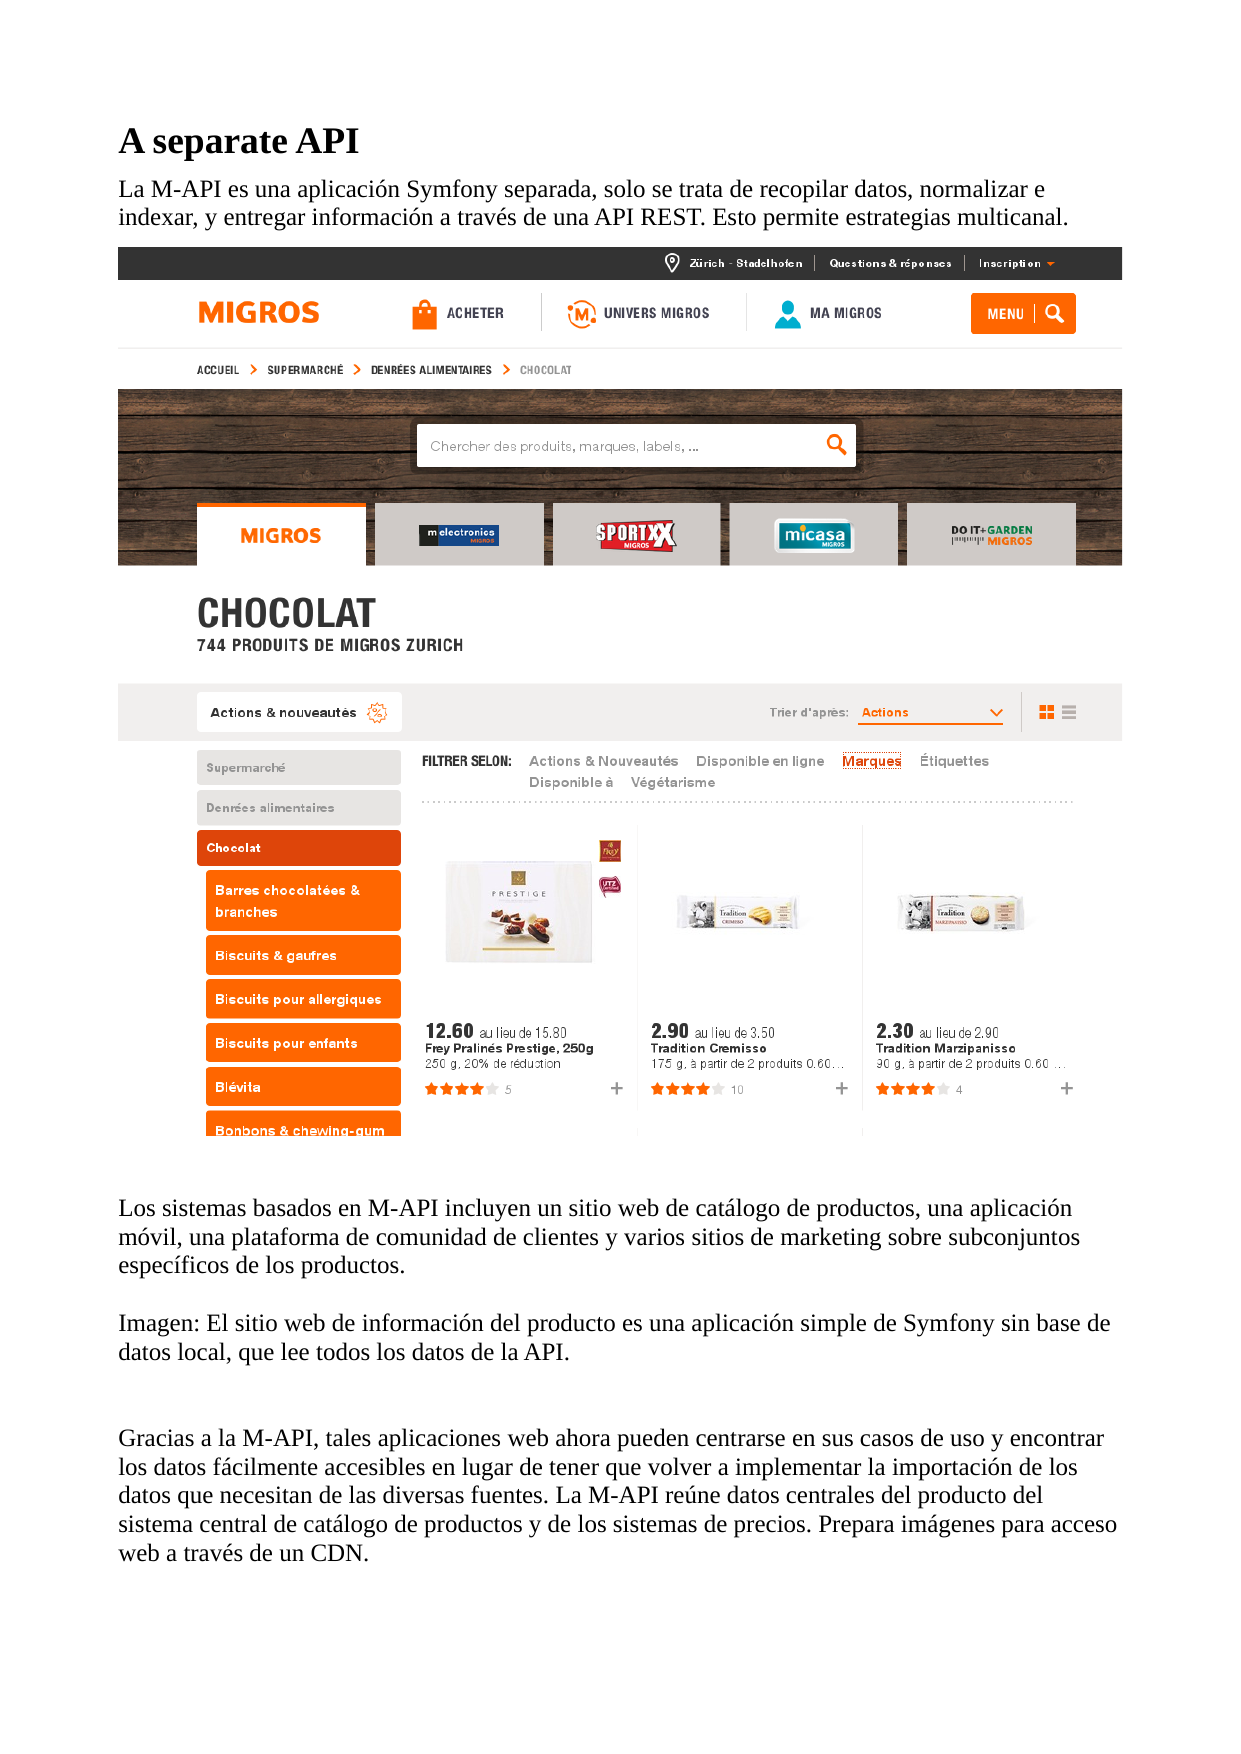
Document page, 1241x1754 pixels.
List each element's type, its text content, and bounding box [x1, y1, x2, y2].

subtitle A separate API [118, 118, 1122, 161]
text La M-API es una aplicación Symfony separada, solo se trata de recopilar datos, normalizar e indexar, y entregar información a través de una API REST. Esto permite estrategias multicanal. [118, 174, 1122, 231]
picture [118, 247, 1123, 1136]
text Imagen: El sitio web de información del producto es una aplicación simple de Symfony sin base de datos local, que lee todos los datos de la API. [118, 1279, 1122, 1366]
text Los sistemas basados en M-API incluyen un sitio web de catálogo de productos, una aplicación móvil, una plataforma de comunidad de clientes y varios sitios de marketing sobre subconjuntos específicos de los productos. [118, 1193, 1122, 1279]
text Gracias a la M-API, tales aplicaciones web ahora pueden centrarse en sus casos de uso y encontrar los datos fácilmente accesibles en lugar de tener que volver a implementar la importación de los datos que necesitan de las diversas fuentes. La M-API reúne datos centrales del producto del sistema central de catálogo de productos y de los sistemas de precios. Prepara imágenes para acceso web a través de un CDN. [118, 1394, 1122, 1567]
